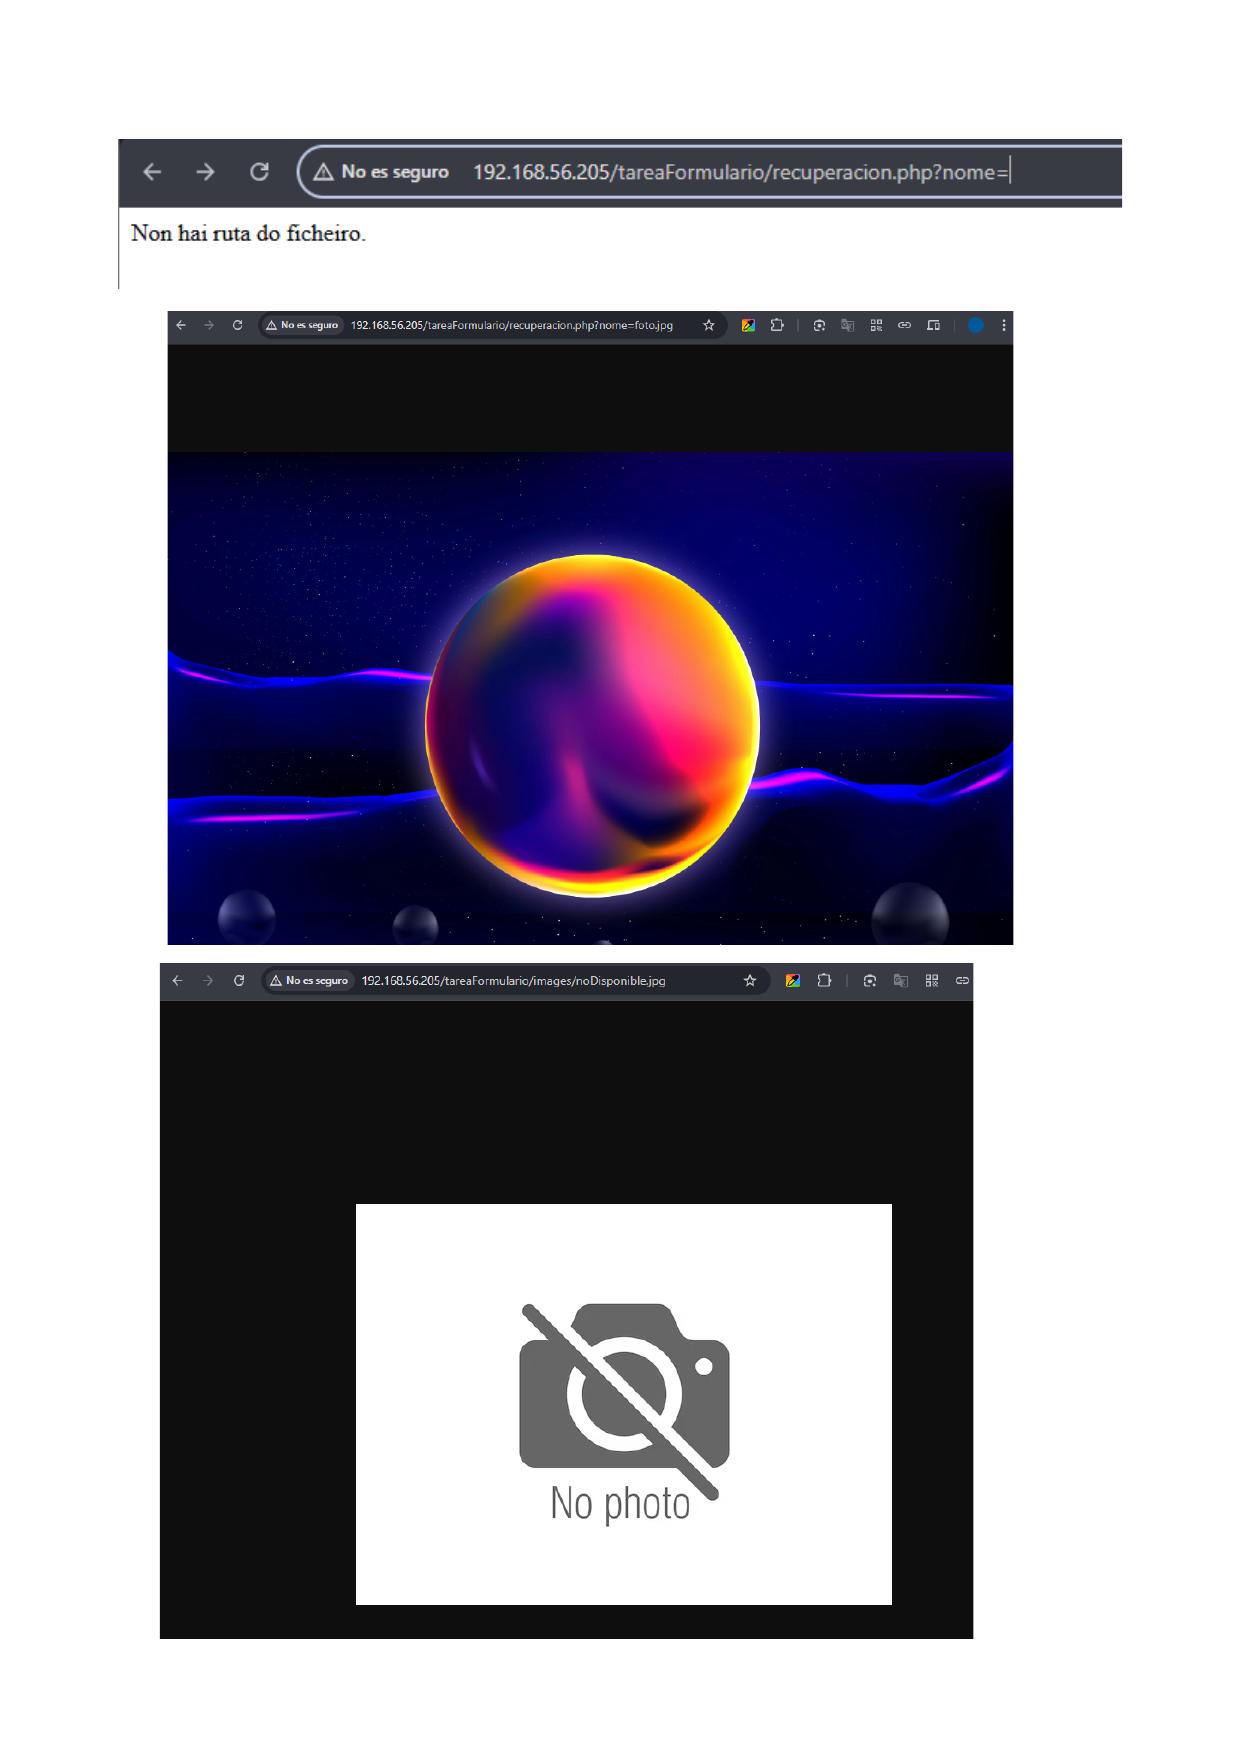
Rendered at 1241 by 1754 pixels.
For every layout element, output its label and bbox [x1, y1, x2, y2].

picture [167, 311, 1014, 945]
picture [118, 139, 1123, 289]
picture [159, 963, 974, 1639]
